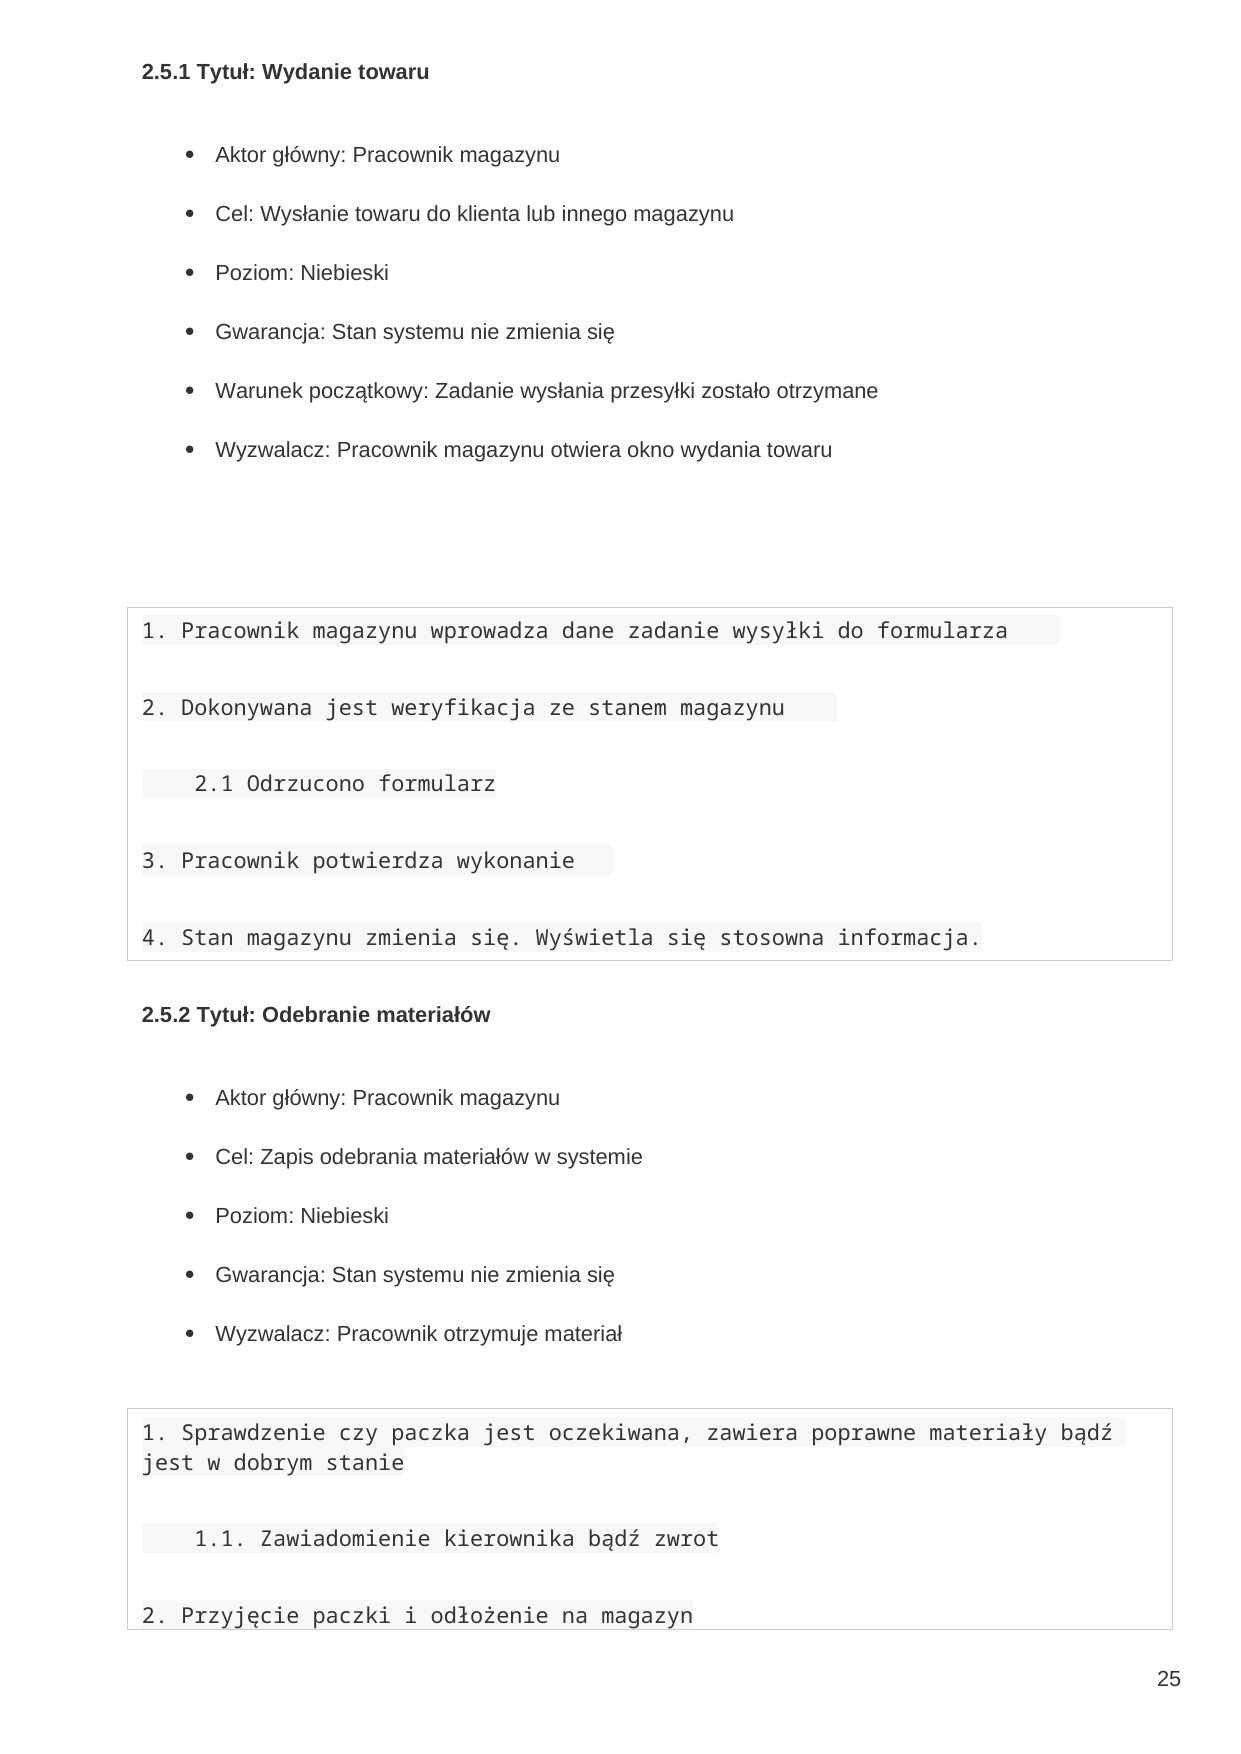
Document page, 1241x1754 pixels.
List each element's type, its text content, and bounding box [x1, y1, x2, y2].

list Wyzwalacz: Pracownik magazynu otwiera okno wydania towaru [186, 437, 1158, 462]
text 1. Pracownik magazynu wprowadza dane zadanie wysyłki do formularza [128, 608, 1172, 645]
list Aktor główny: Pracownik magazynu [186, 142, 1158, 167]
list Poziom: Niebieski [186, 1203, 1158, 1228]
list Gwarancja: Stan systemu nie zmienia się [186, 1262, 1158, 1287]
text 2. Przyjęcie paczki i odłożenie na magazyn [128, 1591, 1172, 1629]
list Cel: Zapis odebrania materiałów w systemie [186, 1144, 1158, 1169]
list Gwarancja: Stan systemu nie zmienia się [186, 319, 1158, 344]
text 2.5.1 Tytuł: Wydanie towaru [142, 59, 1158, 84]
list Cel: Wysłanie towaru do klienta lub innego magazynu [186, 201, 1158, 226]
list Poziom: Niebieski [186, 260, 1158, 285]
text 1. Sprawdzenie czy paczka jest oczekiwana, zawiera poprawne materiały bądź jest w dobrym stanie [128, 1409, 1172, 1476]
list Aktor główny: Pracownik magazynu [186, 1085, 1158, 1110]
list Warunek początkowy: Zadanie wysłania przesyłki zostało otrzymane [186, 378, 1158, 403]
list Wyzwalacz: Pracownik otrzymuje materiał [186, 1321, 1158, 1346]
text 2.5.2 Tytuł: Odebranie materiałów [142, 1002, 1158, 1027]
text 1.1. Zawiadomienie kierownika bądź zwrot [128, 1515, 1172, 1553]
text 3. Pracownik potwierdza wykonanie [128, 837, 1172, 875]
text 2.1 Odrzucono formularz [128, 760, 1172, 798]
text 4. Stan magazynu zmienia się. Wyświetla się stosowna informacja. [128, 913, 1172, 960]
text 2. Dokonywana jest weryfikacja ze stanem magazynu [128, 683, 1172, 722]
